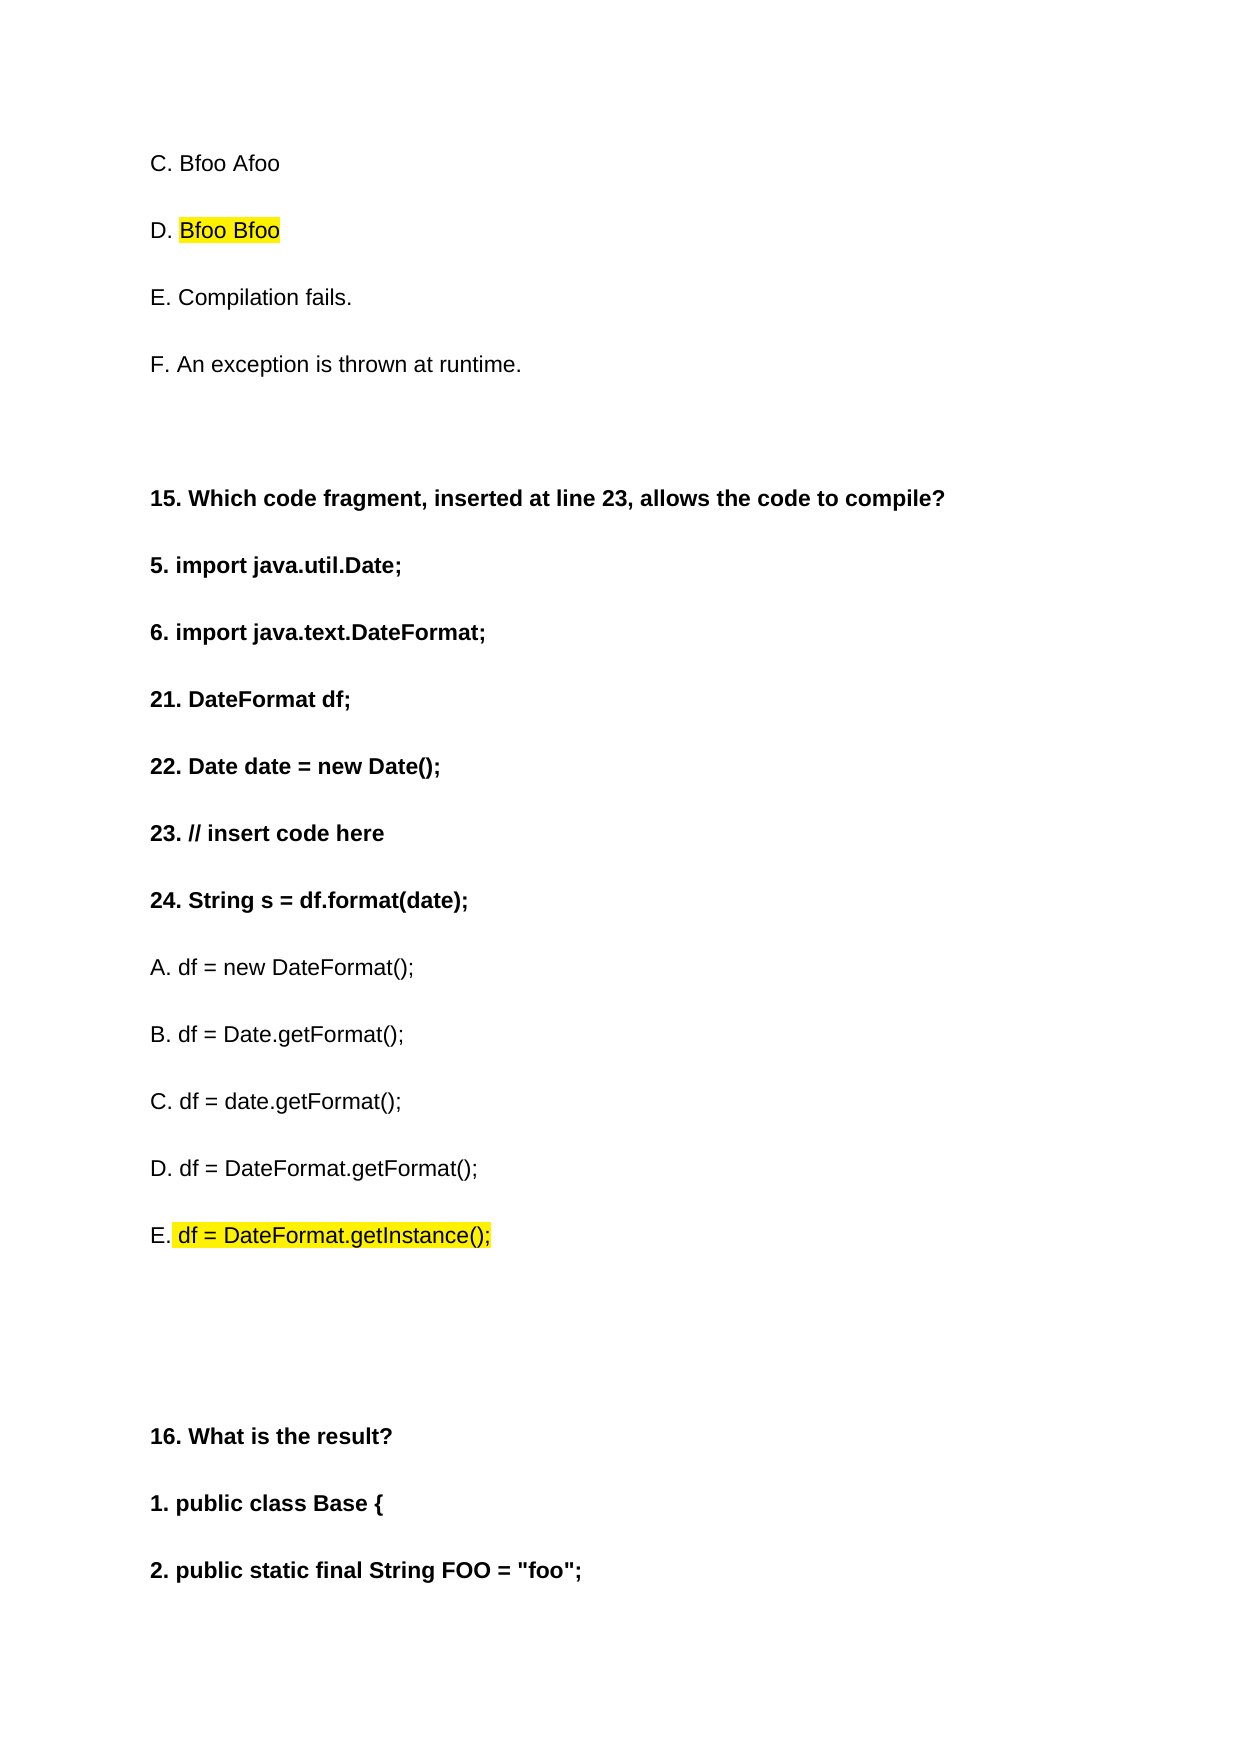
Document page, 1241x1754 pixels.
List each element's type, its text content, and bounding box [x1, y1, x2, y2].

text E. df = DateFormat.getInstance(); [150, 1222, 1090, 1248]
text 15. Which code fragment, inserted at line 23, allows the code to compile? [150, 485, 1090, 511]
text C. Bfoo Afoo [150, 150, 1090, 176]
text 1. public class Base { [150, 1489, 1090, 1516]
text 5. import java.util.Date; [150, 552, 1090, 578]
text D. Bfoo Bfoo [150, 217, 1090, 243]
text 21. DateFormat df; [150, 686, 1090, 712]
text 6. import java.text.DateFormat; [150, 619, 1090, 645]
text 2. public static final String FOO = "foo"; [150, 1557, 1090, 1583]
text D. df = DateFormat.getFormat(); [150, 1155, 1090, 1181]
text 24. String s = df.format(date); [150, 887, 1090, 913]
text 16. What is the result? [150, 1423, 1090, 1449]
text E. Compilation fails. [150, 284, 1090, 310]
text 23. // insert code here [150, 820, 1090, 846]
text A. df = new DateFormat(); [150, 954, 1090, 980]
text C. df = date.getFormat(); [150, 1088, 1090, 1114]
text 22. Date date = new Date(); [150, 753, 1090, 779]
text F. An exception is thrown at runtime. [150, 351, 1090, 377]
text B. df = Date.getFormat(); [150, 1021, 1090, 1047]
